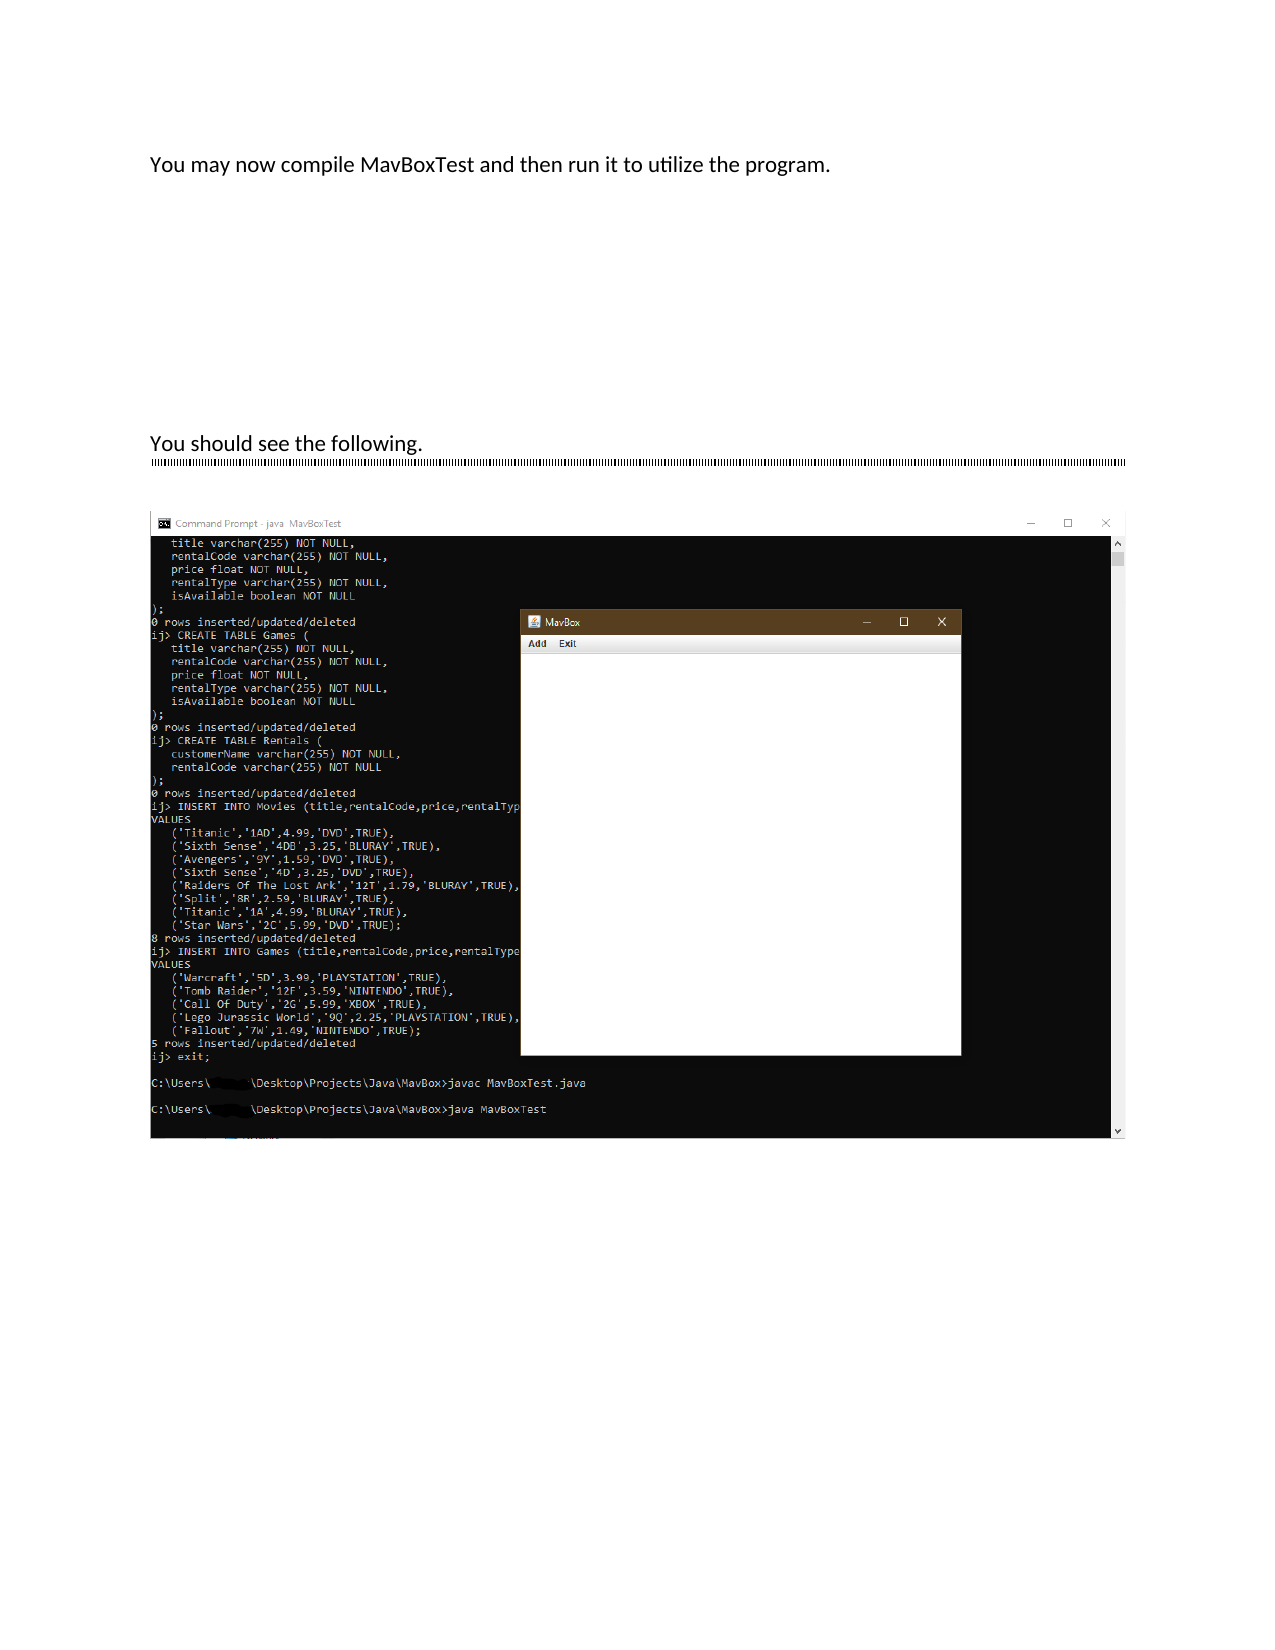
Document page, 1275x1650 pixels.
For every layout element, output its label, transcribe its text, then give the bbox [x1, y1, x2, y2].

text You may now compile MavBoxTest and then run it to utilize the program. [150, 150, 1125, 178]
text You should see the following. [150, 429, 1125, 466]
